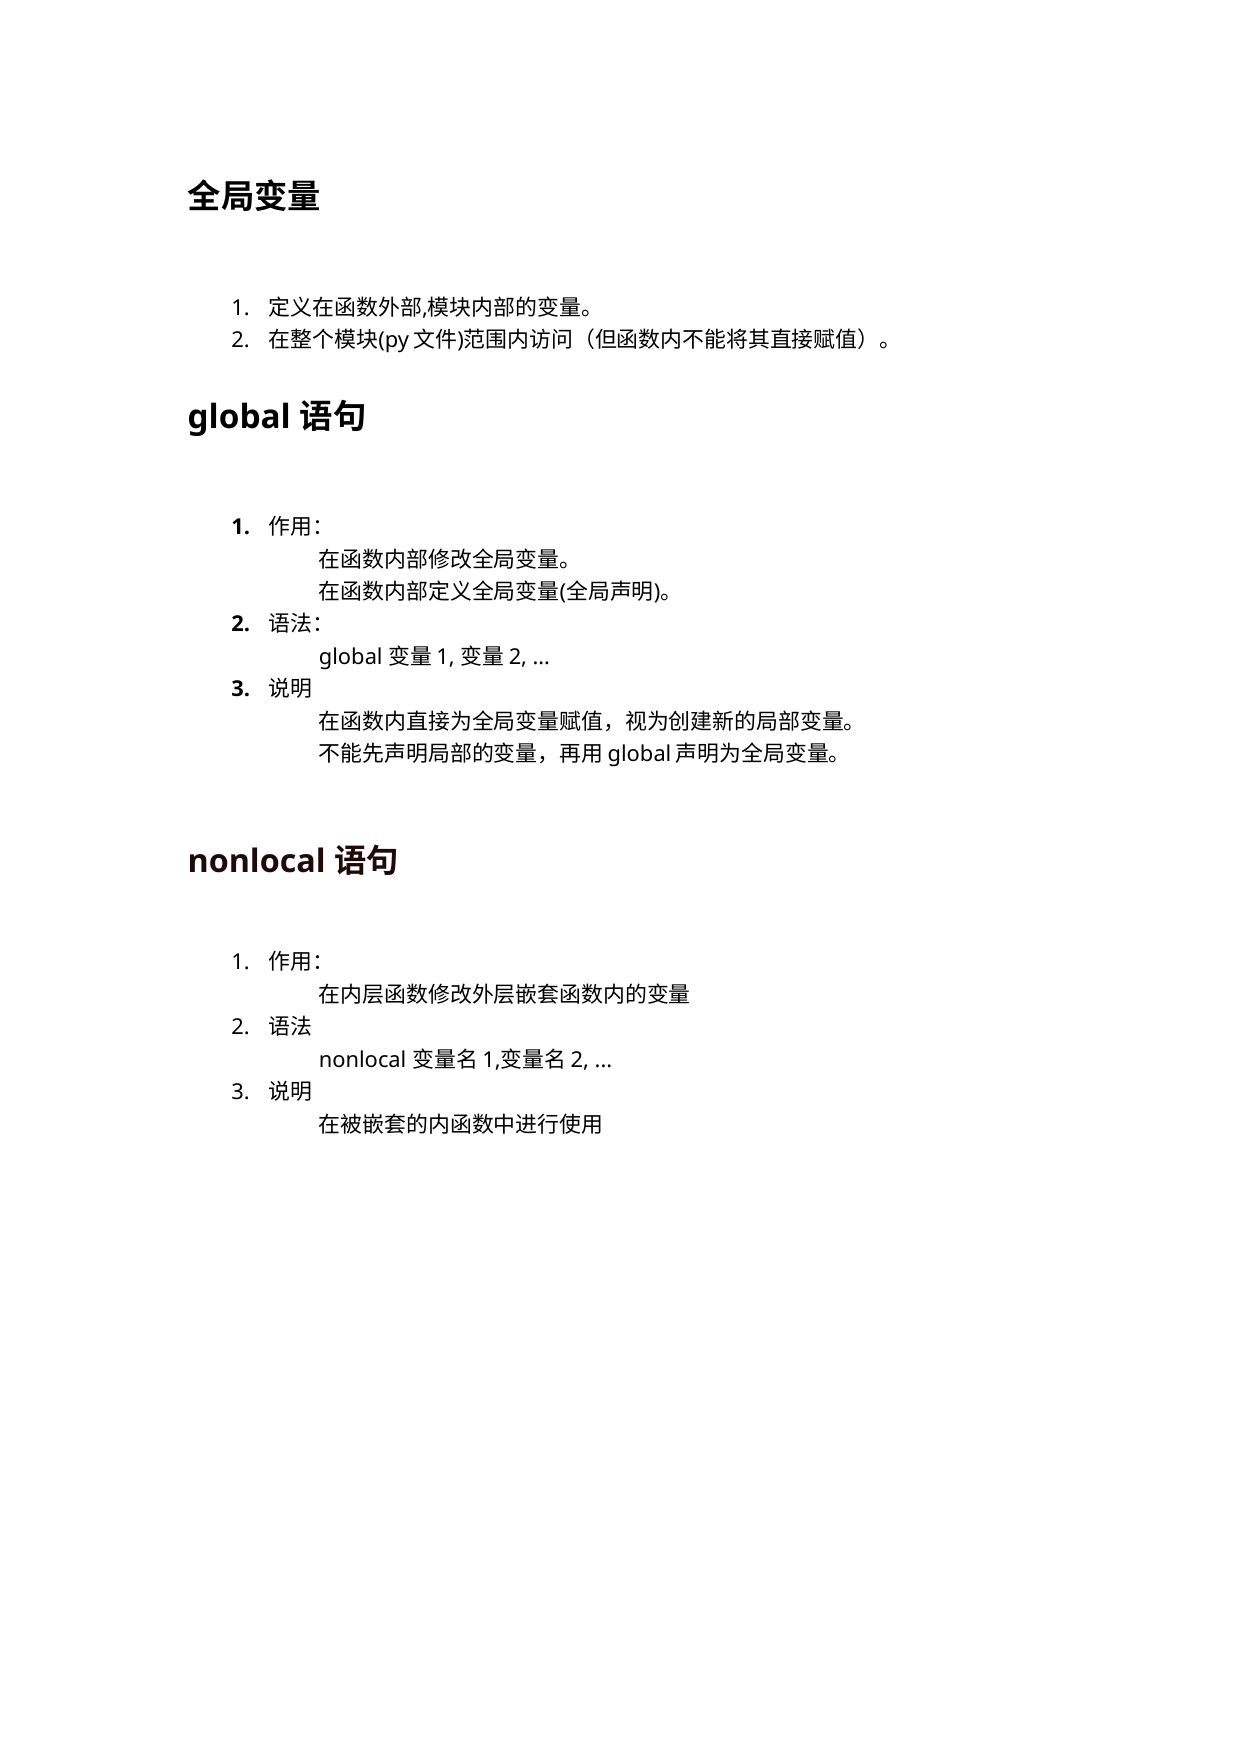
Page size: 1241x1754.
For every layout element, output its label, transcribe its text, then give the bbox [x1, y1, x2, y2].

list 在函数内部定义全局变量(全局声明)。 [319, 574, 1053, 606]
list 定义在函数外部,模块内部的变量。 [231, 289, 1053, 322]
subtitle global 语句 [187, 381, 1053, 446]
list 语法： [231, 606, 1053, 639]
text 不能先声明局部的变量，再用global声明为全局变量。 [319, 736, 1053, 769]
list nonlocal 变量名1,变量名2, ... [312, 1041, 1053, 1074]
text 在函数内直接为全局变量赋值，视为创建新的局部变量。 [319, 704, 1053, 736]
text global 变量1, 变量2, … [275, 639, 1053, 671]
list 在函数内部修改全局变量。 [319, 541, 1053, 574]
subtitle 全局变量 [187, 162, 1053, 227]
list 作用： [231, 509, 1053, 541]
list 在整个模块(py文件)范围内访问（但函数内不能将其直接赋值）。 [231, 322, 1053, 354]
list 作用： [231, 944, 1053, 976]
text 在内层函数修改外层嵌套函数内的变量 [275, 976, 1053, 1009]
list 说明 [231, 671, 1053, 704]
subtitle nonlocal 语句 [187, 826, 1053, 891]
list 在被嵌套的内函数中进行使用 [312, 1106, 1053, 1139]
list 说明 [231, 1074, 1053, 1106]
list 语法 [231, 1009, 1053, 1041]
